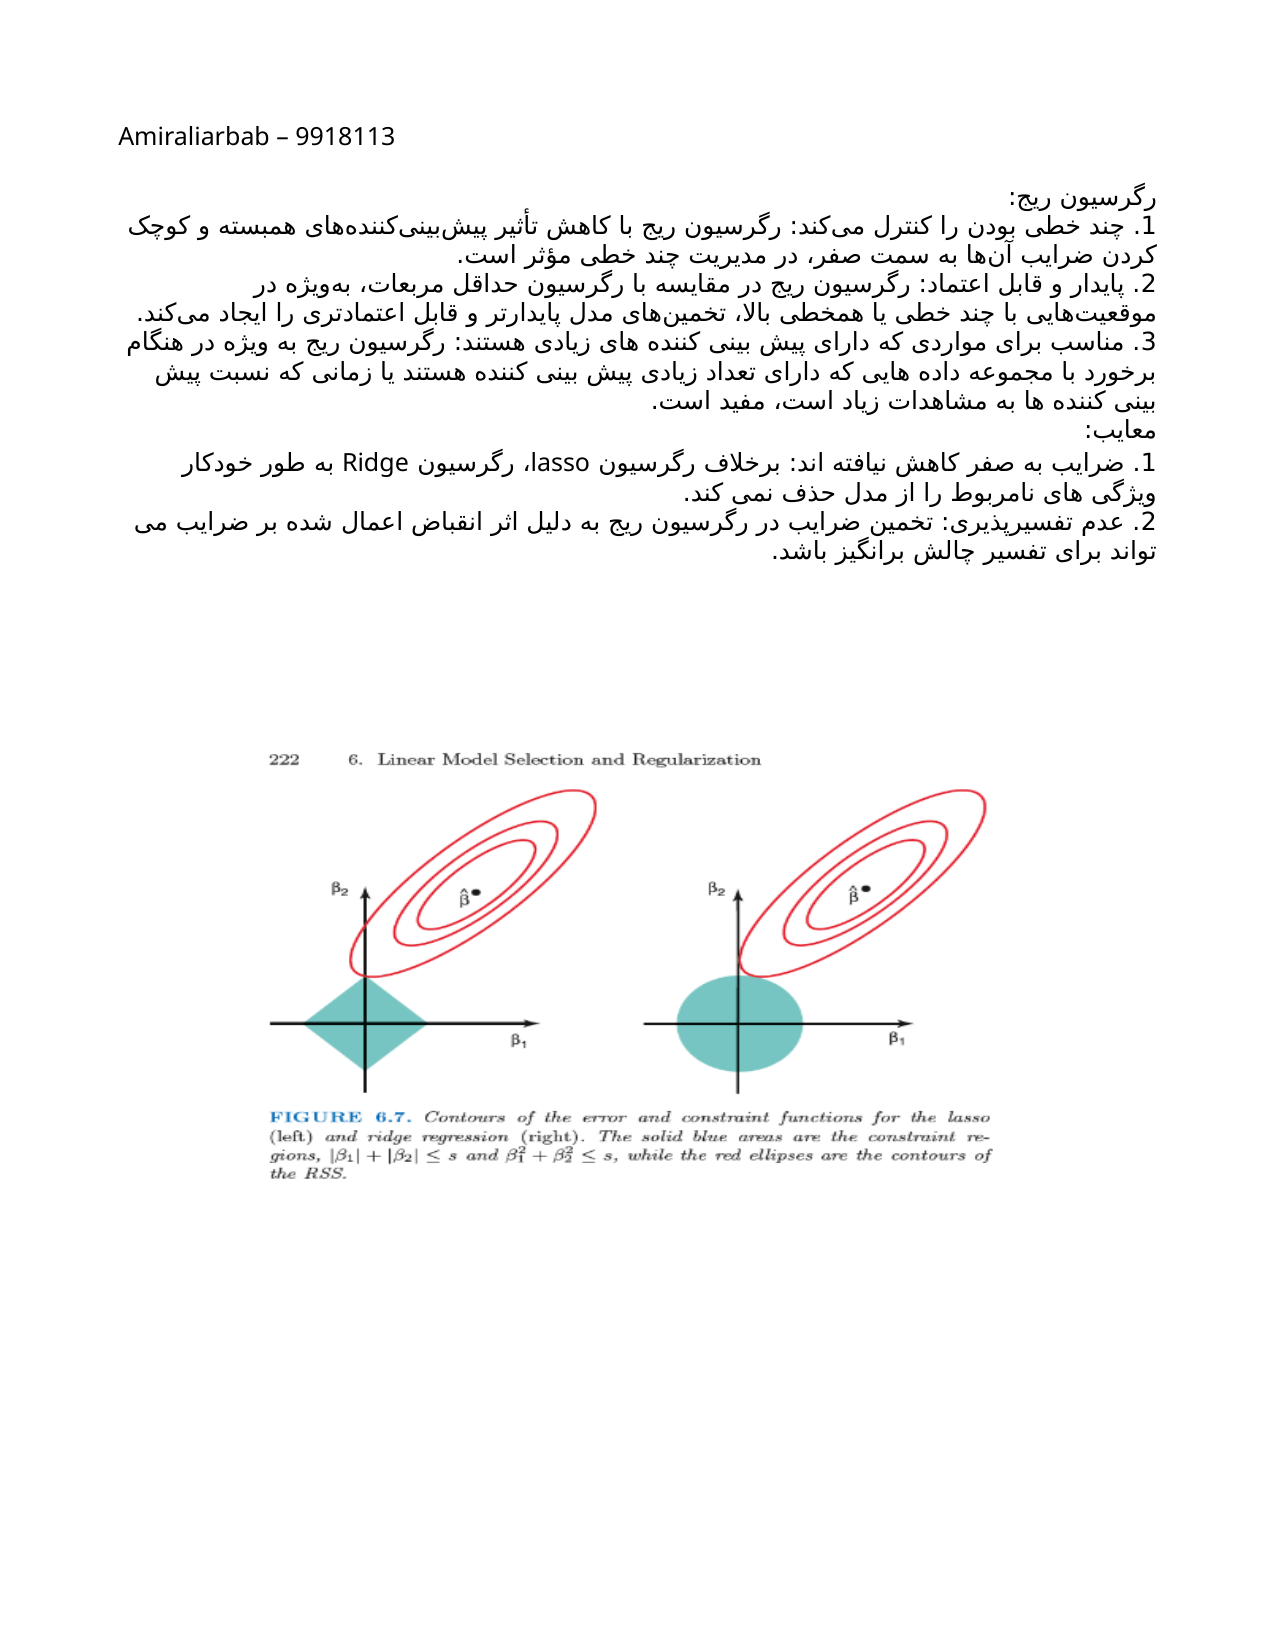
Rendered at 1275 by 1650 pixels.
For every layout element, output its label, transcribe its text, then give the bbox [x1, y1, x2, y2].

text 2. عدم تفسیرپذیری: تخمین ضرایب در رگرسیون ریج به دلیل اثر انقباض اعمال شده بر ضرایب می تواند برای تفسیر چالش برانگیز باشد. [118, 507, 1157, 566]
text 3. مناسب برای مواردی که دارای پیش بینی کننده های زیادی هستند: رگرسیون ریج به ویژه در هنگام برخورد با مجموعه داده هایی که دارای تعداد زیادی پیش بینی کننده هستند یا زمانی که نسبت پیش بینی کننده ها به مشاهدات زیاد است، مفید است. [118, 327, 1157, 415]
text معایب: [118, 415, 1157, 444]
text 2. پایدار و قابل اعتماد: رگرسیون ریج در مقایسه با رگرسیون حداقل مربعات، به‌ویژه در موقعیت‌هایی با چند خطی یا همخطی بالا، تخمین‌های مدل پایدارتر و قابل اعتمادتری را ایجاد می‌کند. [118, 269, 1157, 327]
text 1. ضرایب به صفر کاهش نیافته اند: برخلاف رگرسیون lasso، رگرسیون Ridge به طور خودکار ویژگی های نامربوط را از مدل حذف نمی کند. [118, 444, 1157, 507]
picture [199, 741, 1142, 1209]
text رگرسیون ریج: [118, 182, 1157, 211]
text 1. چند خطی بودن را کنترل می‌کند: رگرسیون ریج با کاهش تأثیر پیش‌بینی‌کننده‌های همبسته و کوچک کردن ضرایب آن‌ها به سمت صفر، در مدیریت چند خطی مؤثر است. [118, 211, 1157, 269]
